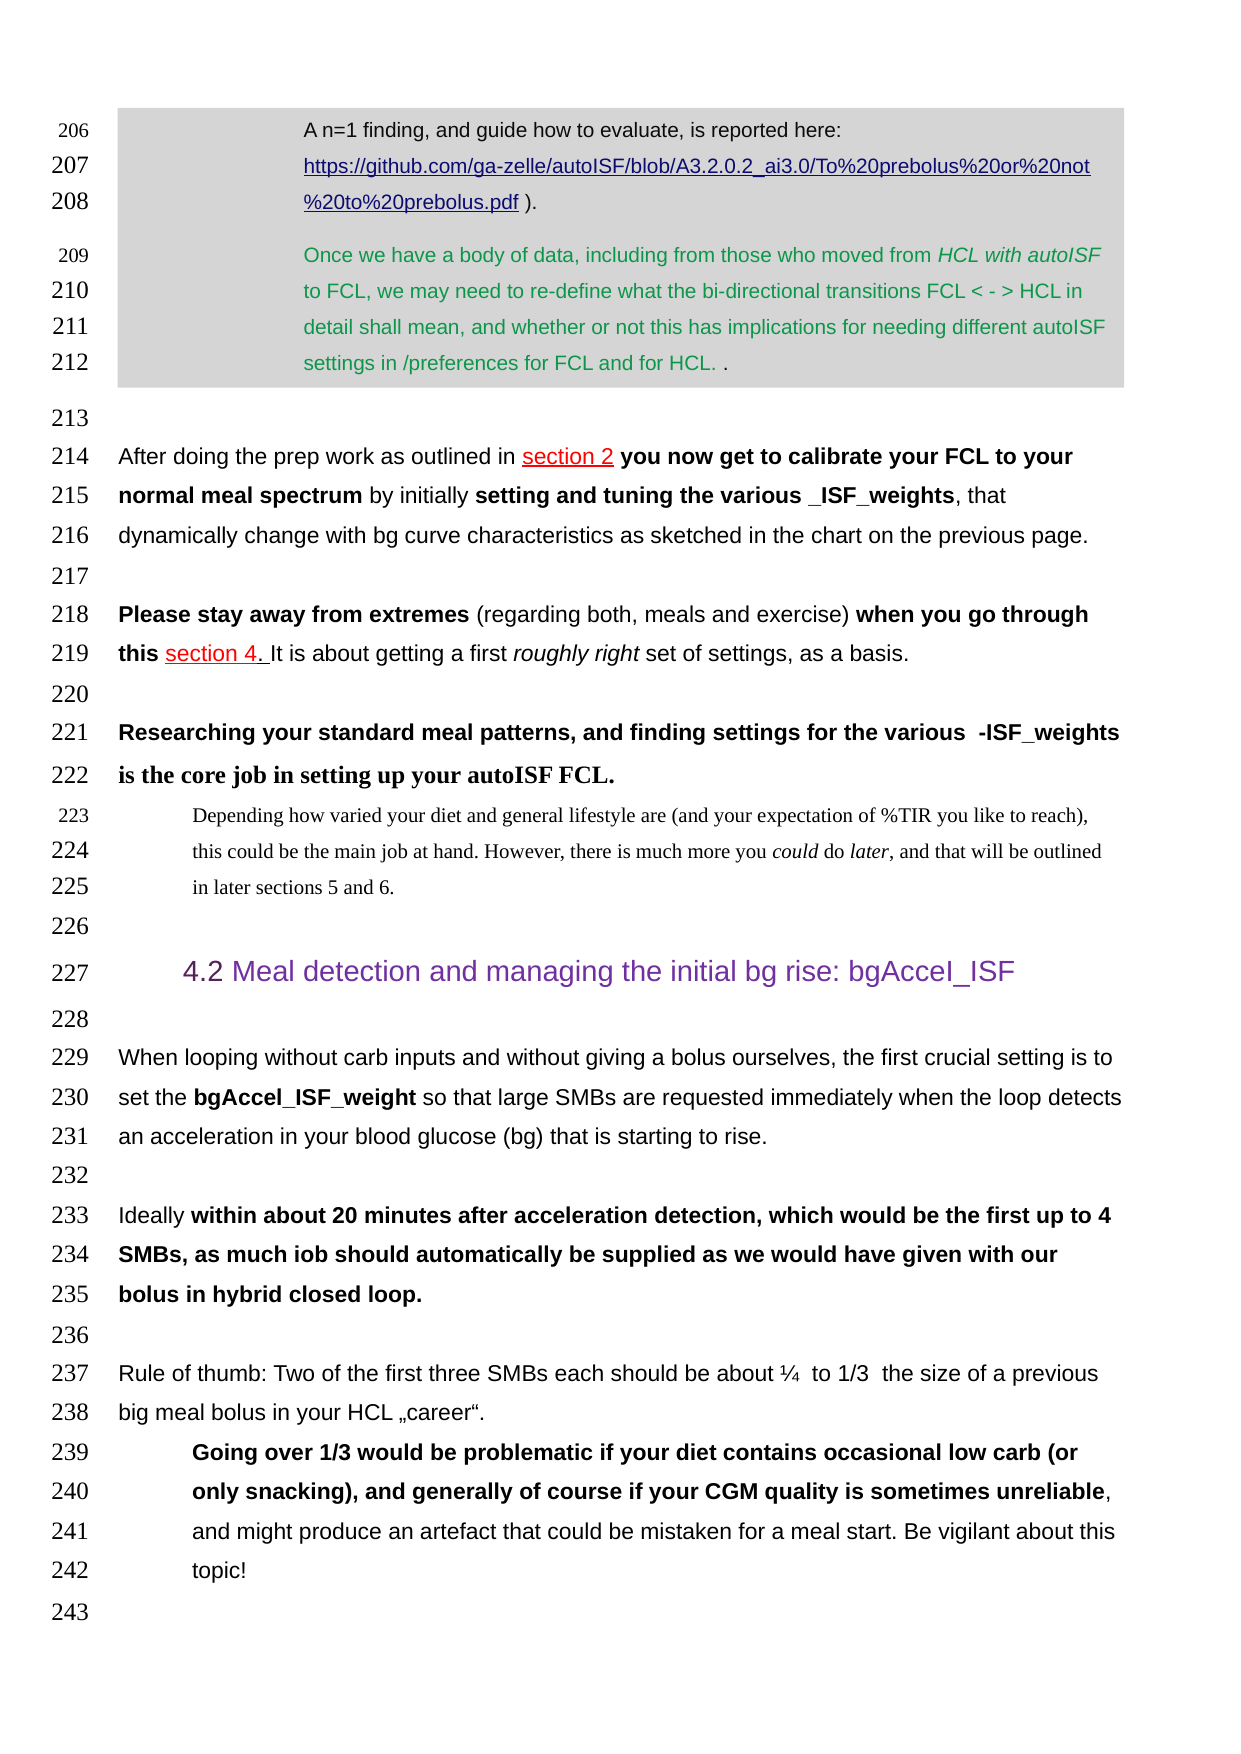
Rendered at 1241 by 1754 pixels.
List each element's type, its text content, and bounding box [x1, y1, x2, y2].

text Going over 1/3 would be problematic if your diet contains occasional low carb (or only snacking), and generally of course if your CGM quality is sometimes unreliable, and might produce an artefact that could be mistaken for a meal start. Be vigilant about this topic! [192, 1439, 1122, 1583]
text Depending how varied your diet and general lifestyle are (and your expectation of %TIR you like to reach), this could be the main job at hand. However, there is much more you could do later, and that will be outlined in later sections 5 and 6. [192, 803, 1122, 899]
text When looping without carb inputs and without giving a bolus ourselves, the first crucial setting is to set the bgAccel_ISF_weight so that large SMBs are requested immediately when the loop detects an acceleration in your blood glucose (bg) that is starting to rise. [118, 1044, 1122, 1149]
text 4.2 Meal detection and managing the initial bg rise: bgAcceI_ISF [118, 954, 1122, 988]
text Researching your standard meal patterns, and finding settings for the various -ISF_weights is the core job in setting up your autoISF FCL. [118, 719, 1122, 788]
text Ideally within about 20 minutes after acceleration detection, which would be the first up to 4 SMBs, as much iob should automatically be supplied as we would have given with our bolus in hybrid closed loop. [118, 1202, 1122, 1307]
text Please stay away from extremes (regarding both, meals and exercise) when you go through this section 4. It is about getting a first roughly right set of settings, as a basis. [118, 601, 1122, 666]
text After doing the prep work as outlined in section 2 you now get to calibrate your FCL to your normal meal spectrum by initially setting and tuning the various _ISF_weights, that dynamically change with bg curve characteristics as sketched in the chart on the previous page. [118, 443, 1122, 548]
text Rule of thumb: Two of the first three SMBs each should be about ¼ to 1/3 the size of a previous big meal bolus in your HCL „career“. [118, 1360, 1122, 1426]
